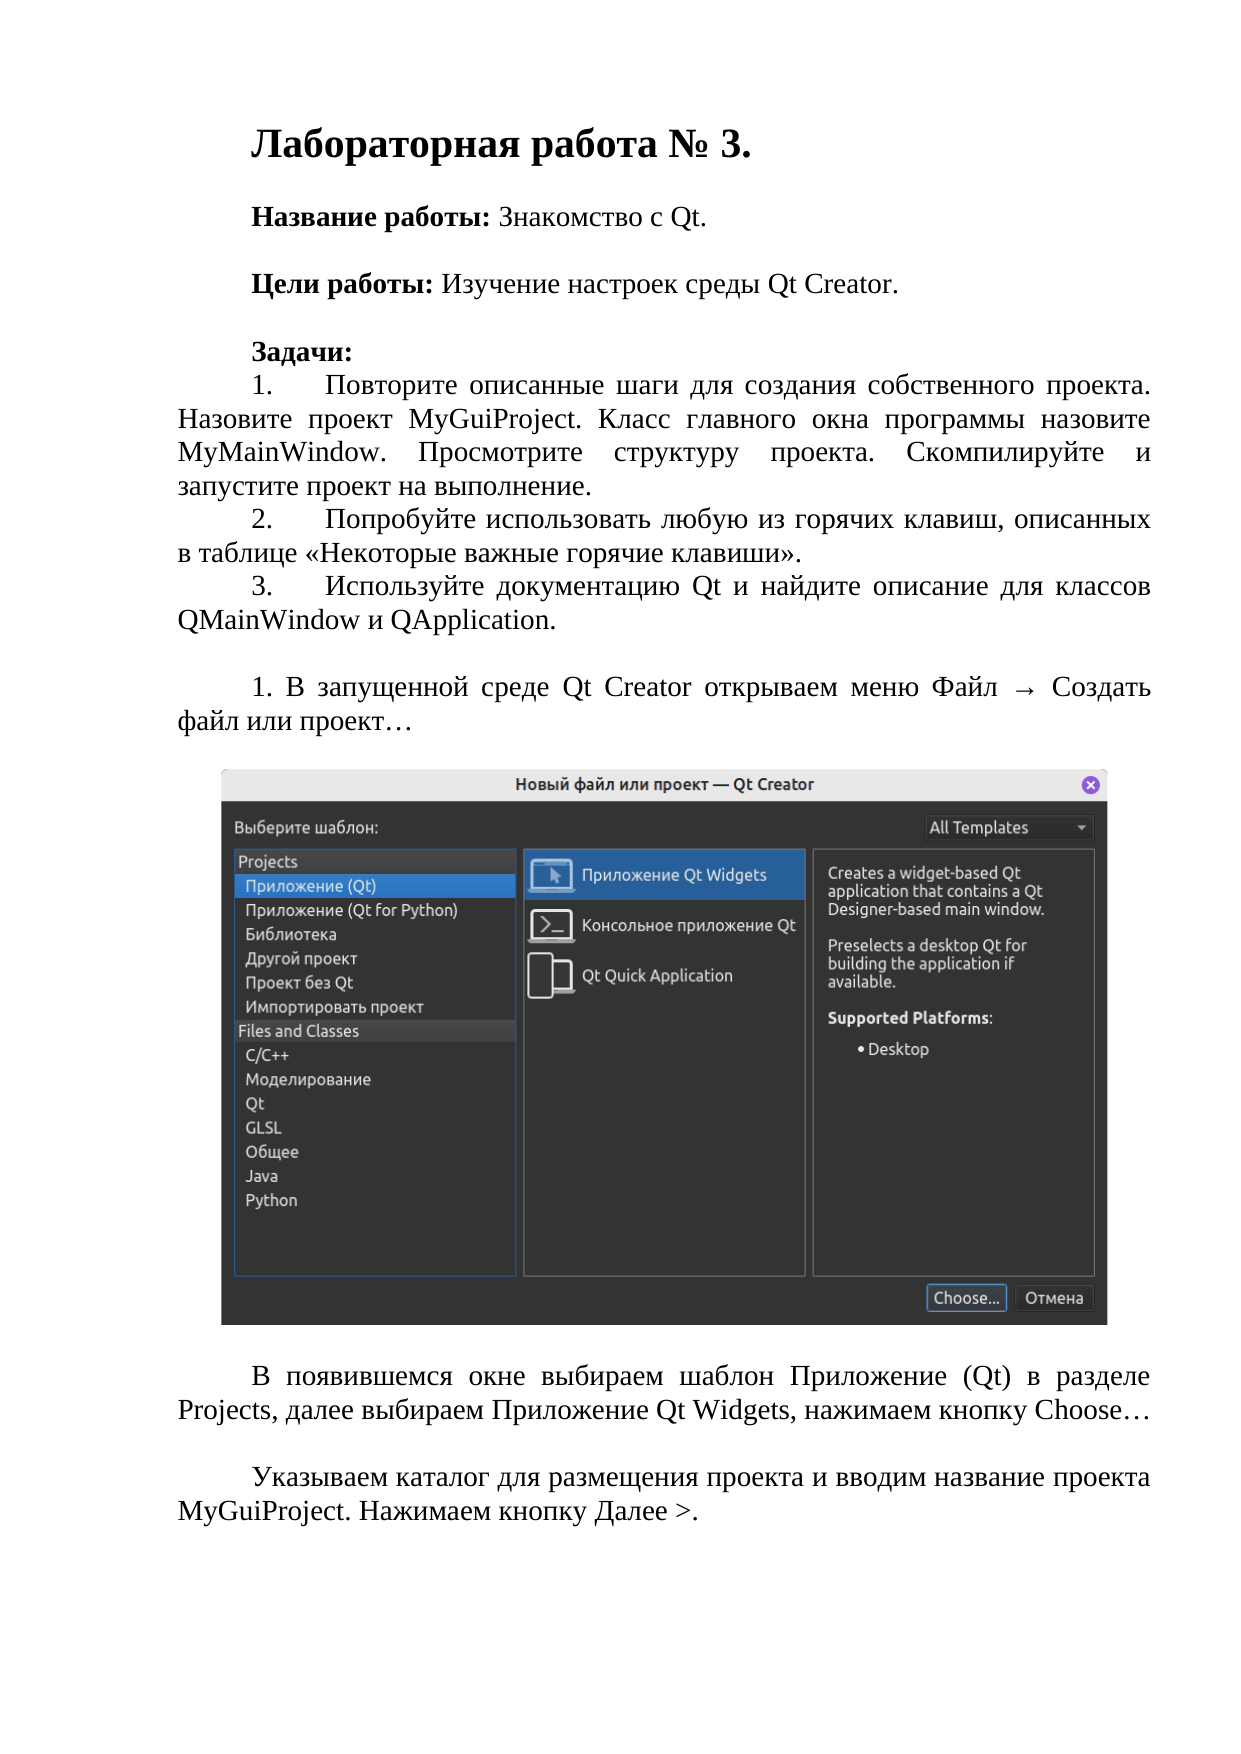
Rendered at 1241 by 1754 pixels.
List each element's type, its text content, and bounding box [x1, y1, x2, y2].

text Задачи: [177, 334, 1152, 367]
text Лабораторная работа № 3. [177, 118, 1152, 166]
text Указываем каталог для размещения проекта и вводим название проекта MyGuiProject. Нажимаем кнопку Далее >. [177, 1459, 1152, 1526]
text Название работы: Знакомство с Qt. [177, 199, 1152, 233]
list Попробуйте использовать любую из горячих клавиш, описанных в таблице «Некоторые важные горячие клавиши». [177, 501, 1152, 568]
text Цели работы: Изучение настроек среды Qt Creator. [177, 267, 1152, 300]
text 1. В запущенной среде Qt Creator открываем меню Файл → Создать файл или проект… [177, 669, 1152, 736]
list Повторите описанные шаги для создания собственного проекта. Назовите проект MyGuiProject. Класс главного окна программы назовите MyMainWindow. Просмотрите структуру проекта. Скомпилируйте и запустите проект на выполнение. [177, 367, 1152, 501]
picture [221, 769, 1108, 1325]
text В появившемся окне выбираем шаблон Приложение (Qt) в разделе Projects, далее выбираем Приложение Qt Widgets, нажимаем кнопку Choose… [177, 1358, 1152, 1426]
list Используйте документацию Qt и найдите описание для классов QMainWindow и QApplication. [177, 568, 1152, 636]
